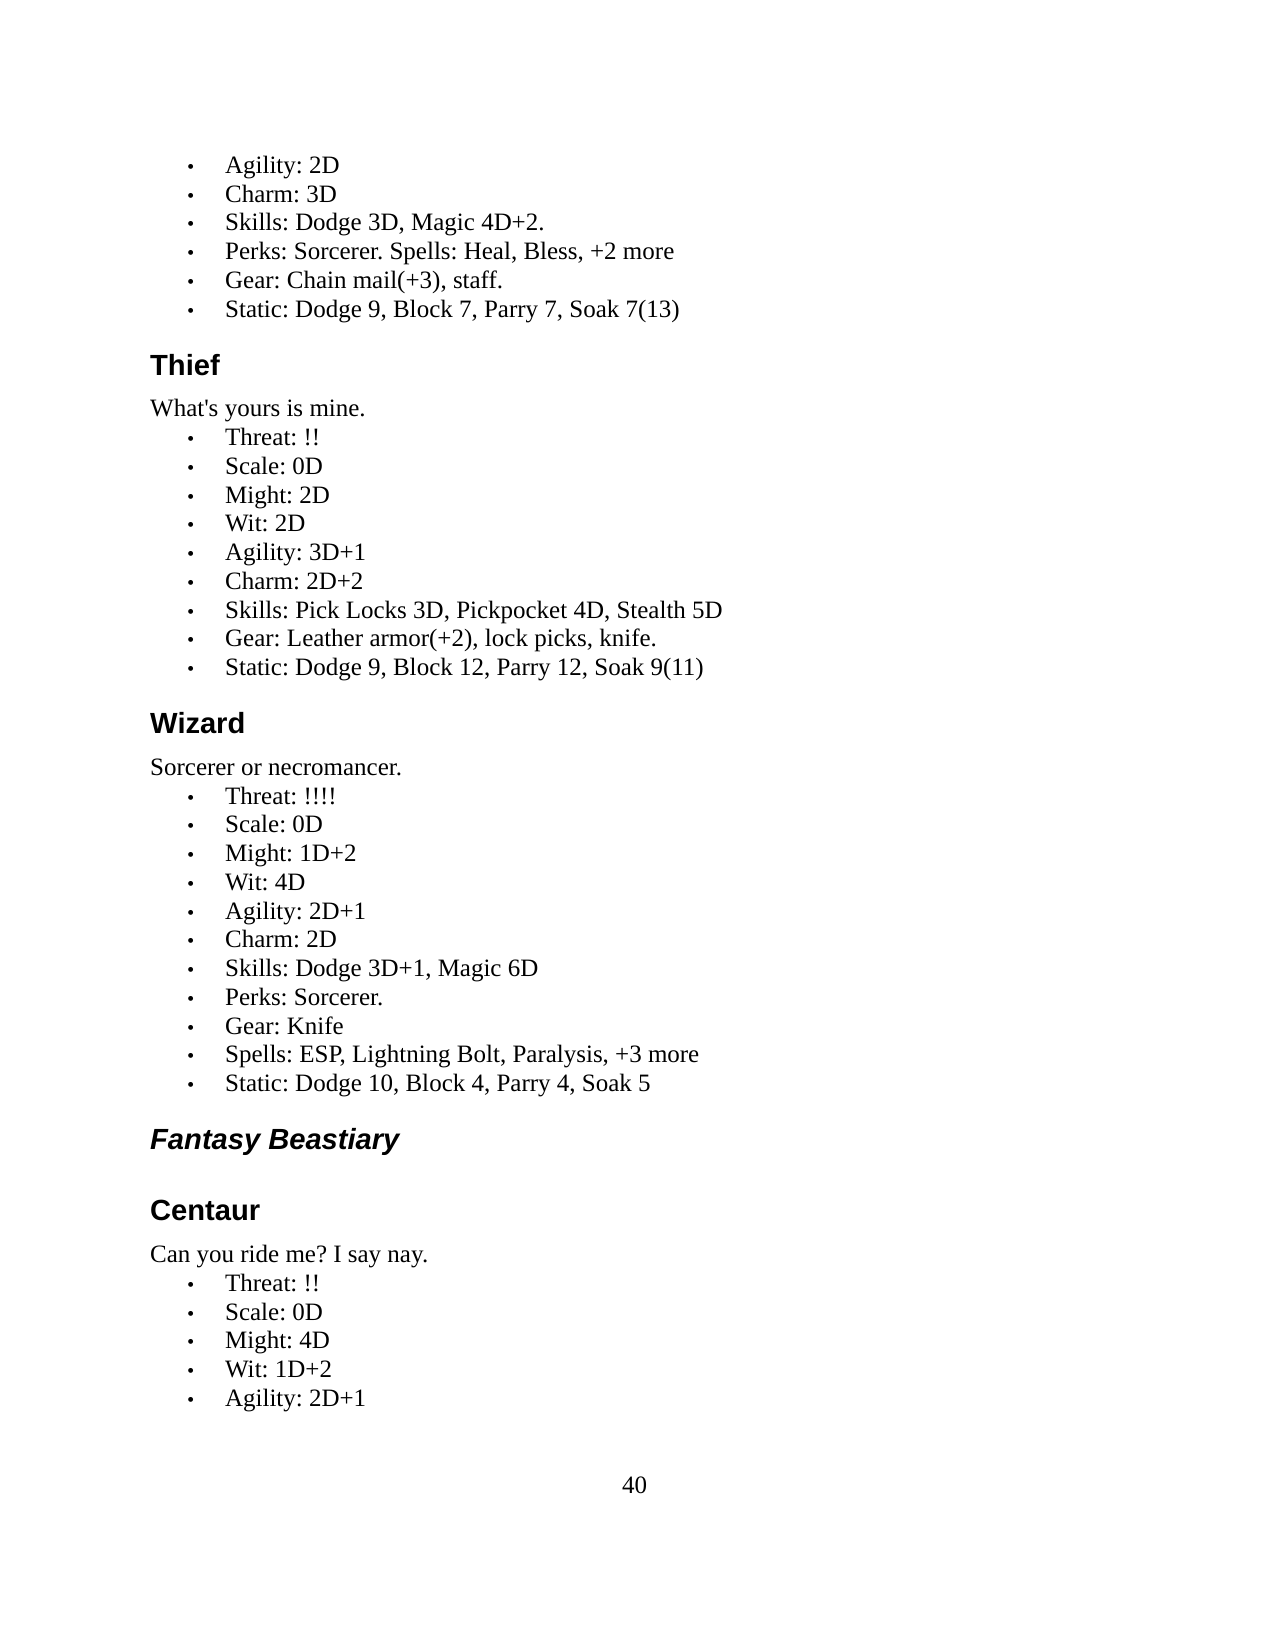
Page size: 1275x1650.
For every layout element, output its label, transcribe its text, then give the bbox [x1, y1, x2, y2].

list Skills: Dodge 3D, Magic 4D+2. [187, 207, 1125, 236]
list Might: 2D [187, 480, 1125, 508]
list Wit: 1D+2 [187, 1354, 1125, 1383]
text Can you ride me? I say nay. [150, 1239, 1125, 1268]
subtitle Thief [150, 347, 1125, 381]
list Scale: 0D [187, 451, 1125, 480]
list Threat: !! [187, 422, 1125, 451]
list Gear: Leather armor(+2), lock picks, knife. [187, 623, 1125, 652]
text Sorcerer or necromancer. [150, 752, 1125, 781]
list Static: Dodge 9, Block 7, Parry 7, Soak 7(13) [187, 294, 1125, 322]
list Static: Dodge 9, Block 12, Parry 12, Soak 9(11) [187, 652, 1125, 681]
list Static: Dodge 10, Block 4, Parry 4, Soak 5 [187, 1068, 1125, 1097]
list Spells: ESP, Lightning Bolt, Paralysis, +3 more [187, 1039, 1125, 1068]
subtitle Fantasy Beastiary [150, 1122, 1125, 1156]
list Agility: 2D+1 [187, 896, 1125, 924]
list Agility: 2D [187, 150, 1125, 179]
list Threat: !!!! [187, 781, 1125, 809]
list Agility: 3D+1 [187, 537, 1125, 566]
list Threat: !! [187, 1268, 1125, 1297]
list Scale: 0D [187, 1297, 1125, 1325]
list Agility: 2D+1 [187, 1383, 1125, 1412]
list Scale: 0D [187, 809, 1125, 838]
list Skills: Dodge 3D+1, Magic 6D [187, 953, 1125, 982]
list Might: 4D [187, 1325, 1125, 1354]
list Perks: Sorcerer. Spells: Heal, Bless, +2 more [187, 236, 1125, 265]
subtitle Centaur [150, 1193, 1125, 1227]
list Gear: Knife [187, 1011, 1125, 1039]
list Charm: 3D [187, 179, 1125, 207]
list Gear: Chain mail(+3), staff. [187, 265, 1125, 294]
list Charm: 2D+2 [187, 566, 1125, 595]
list Charm: 2D [187, 924, 1125, 953]
list Wit: 2D [187, 508, 1125, 537]
list Skills: Pick Locks 3D, Pickpocket 4D, Stealth 5D [187, 595, 1125, 623]
text What's yours is mine. [150, 393, 1125, 422]
list Might: 1D+2 [187, 838, 1125, 867]
list Wit: 4D [187, 867, 1125, 896]
list Perks: Sorcerer. [187, 982, 1125, 1011]
subtitle Wizard [150, 706, 1125, 739]
